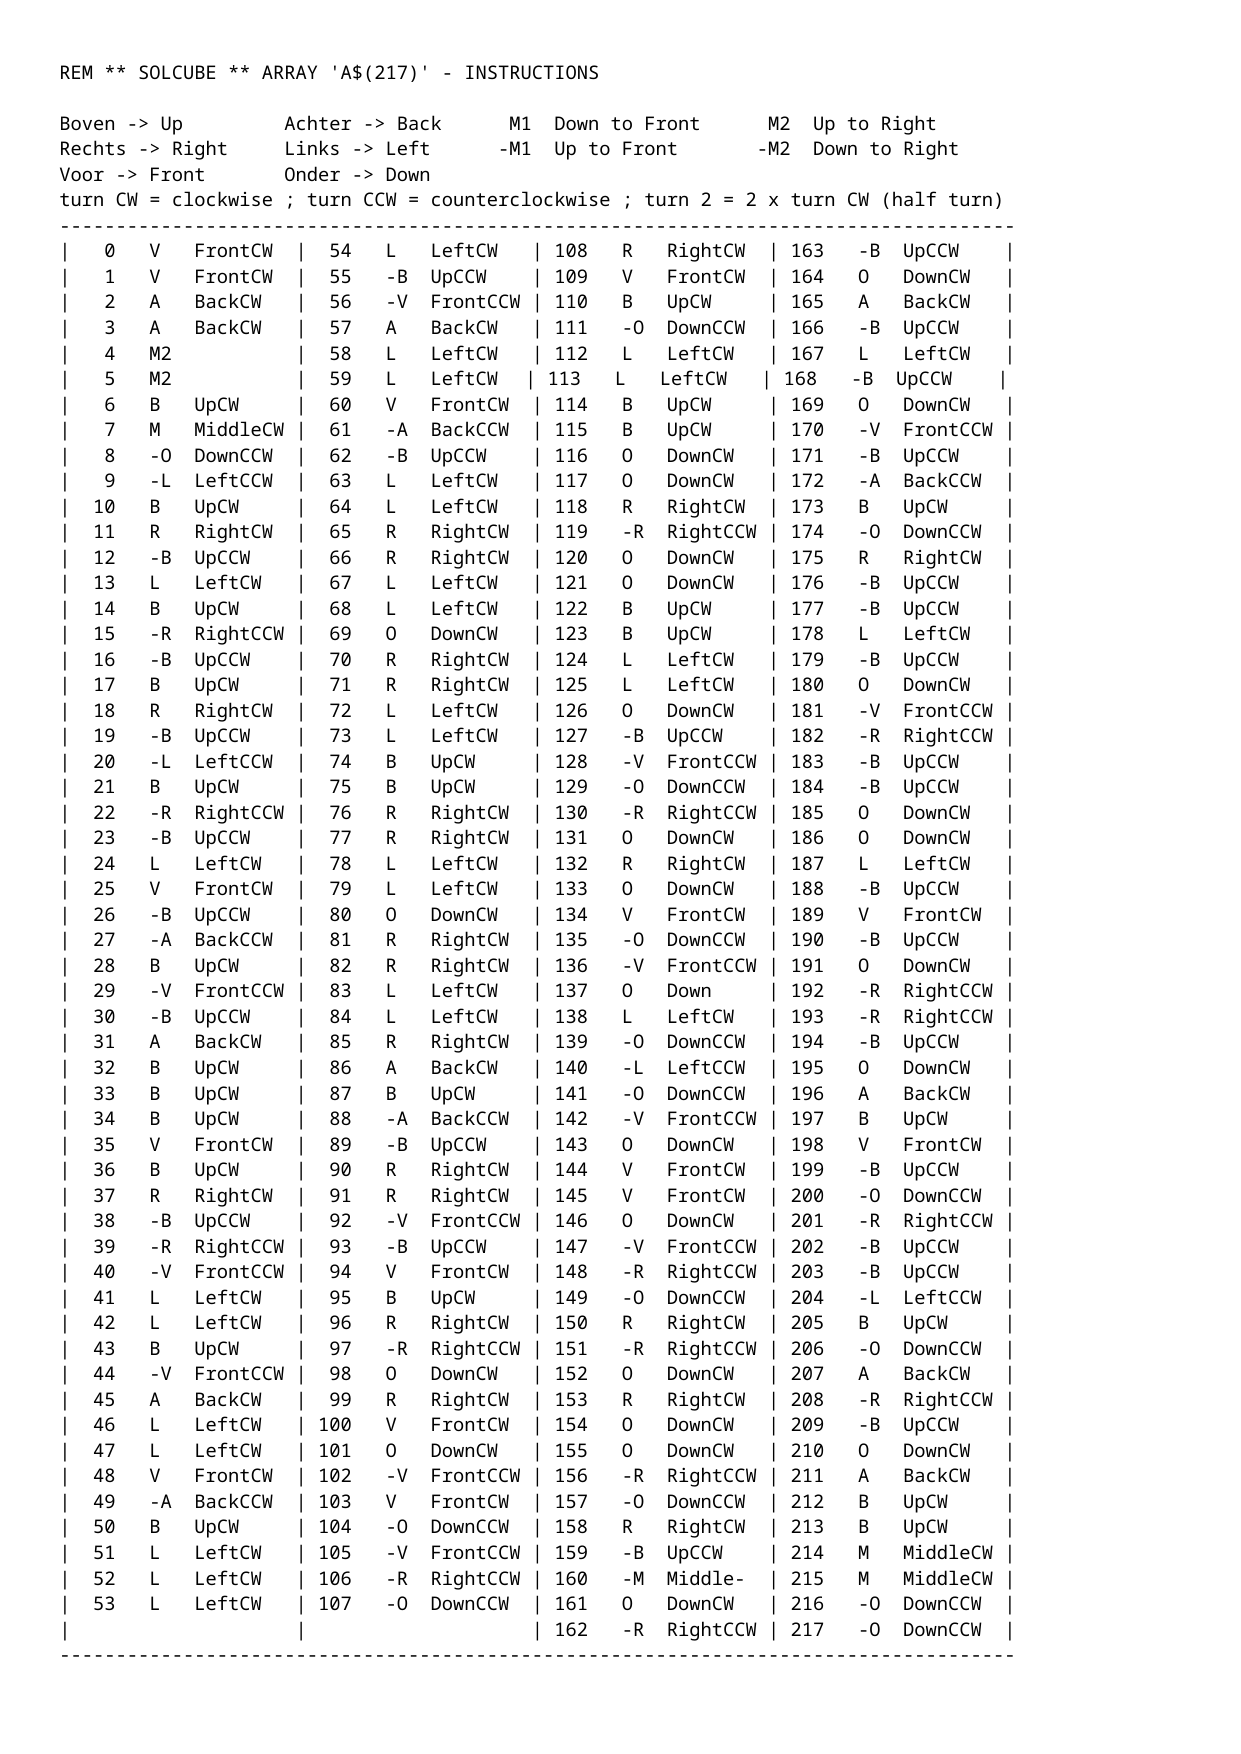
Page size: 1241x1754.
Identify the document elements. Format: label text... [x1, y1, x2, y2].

text | 30 -B UpCCW | 84 L LeftCW | 138 L LeftCW | 193 -R RightCCW | [59, 1003, 1181, 1029]
text | 31 A BackCW | 85 R RightCW | 139 -O DownCCW | 194 -B UpCCW | [59, 1029, 1181, 1054]
text | 10 B UpCW | 64 L LeftCW | 118 R RightCW | 173 B UpCW | [59, 493, 1181, 518]
text | 27 -A BackCCW | 81 R RightCW | 135 -O DownCCW | 190 -B UpCCW | [59, 927, 1181, 952]
text | 25 V FrontCW | 79 L LeftCW | 133 O DownCW | 188 -B UpCCW | [59, 876, 1181, 901]
text | 37 R RightCW | 91 R RightCW | 145 V FrontCW | 200 -O DownCCW | [59, 1182, 1181, 1207]
text | 28 B UpCW | 82 R RightCW | 136 -V FrontCCW | 191 O DownCW | [59, 952, 1181, 978]
text | | | 162 -R RightCCW | 217 -O DownCCW | [59, 1616, 1181, 1641]
text | 35 V FrontCW | 89 -B UpCCW | 143 O DownCW | 198 V FrontCW | [59, 1131, 1181, 1156]
text Rechts -> Right Links -> Left -M1 Up to Front -M2 Down to Right [59, 136, 1181, 161]
text | 9 -L LeftCCW | 63 L LeftCW | 117 O DownCW | 172 -A BackCCW | [59, 467, 1181, 493]
text | 4 M2 | 58 L LeftCW | 112 L LeftCW | 167 L LeftCW | [59, 340, 1181, 365]
text | 40 -V FrontCCW | 94 V FrontCW | 148 -R RightCCW | 203 -B UpCCW | [59, 1258, 1181, 1284]
text | 24 L LeftCW | 78 L LeftCW | 132 R RightCW | 187 L LeftCW | [59, 850, 1181, 876]
text | 18 R RightCW | 72 L LeftCW | 126 O DownCW | 181 -V FrontCCW | [59, 697, 1181, 723]
text | 17 B UpCW | 71 R RightCW | 125 L LeftCW | 180 O DownCW | [59, 672, 1181, 697]
text | 43 B UpCW | 97 -R RightCCW | 151 -R RightCCW | 206 -O DownCCW | [59, 1335, 1181, 1361]
text | 23 -B UpCCW | 77 R RightCW | 131 O DownCW | 186 O DownCW | [59, 825, 1181, 850]
text | 21 B UpCW | 75 B UpCW | 129 -O DownCCW | 184 -B UpCCW | [59, 774, 1181, 799]
text | 49 -A BackCCW | 103 V FrontCW | 157 -O DownCCW | 212 B UpCW | [59, 1488, 1181, 1514]
text ------------------------------------------------------------------------------------- [59, 1641, 1181, 1667]
text | 34 B UpCW | 88 -A BackCCW | 142 -V FrontCCW | 197 B UpCW | [59, 1105, 1181, 1131]
text | 48 V FrontCW | 102 -V FrontCCW | 156 -R RightCCW | 211 A BackCW | [59, 1463, 1181, 1488]
text | 1 V FrontCW | 55 -B UpCCW | 109 V FrontCW | 164 O DownCW | [59, 263, 1181, 289]
text | 12 -B UpCCW | 66 R RightCW | 120 O DownCW | 175 R RightCW | [59, 544, 1181, 569]
text | 2 A BackCW | 56 -V FrontCCW | 110 B UpCW | 165 A BackCW | [59, 289, 1181, 314]
text | 11 R RightCW | 65 R RightCW | 119 -R RightCCW | 174 -O DownCCW | [59, 518, 1181, 544]
text | 5 M2 | 59 L LeftCW | 113 L LeftCW | 168 -B UpCCW | [59, 365, 1181, 391]
text | 19 -B UpCCW | 73 L LeftCW | 127 -B UpCCW | 182 -R RightCCW | [59, 723, 1181, 748]
text | 29 -V FrontCCW | 83 L LeftCW | 137 O Down | 192 -R RightCCW | [59, 978, 1181, 1003]
text Boven -> Up Achter -> Back M1 Down to Front M2 Up to Right [59, 110, 1181, 136]
text | 32 B UpCW | 86 A BackCW | 140 -L LeftCCW | 195 O DownCW | [59, 1054, 1181, 1080]
text | 44 -V FrontCCW | 98 O DownCW | 152 O DownCW | 207 A BackCW | [59, 1361, 1181, 1386]
text | 41 L LeftCW | 95 B UpCW | 149 -O DownCCW | 204 -L LeftCCW | [59, 1284, 1181, 1309]
text | 26 -B UpCCW | 80 O DownCW | 134 V FrontCW | 189 V FrontCW | [59, 901, 1181, 927]
text | 45 A BackCW | 99 R RightCW | 153 R RightCW | 208 -R RightCCW | [59, 1386, 1181, 1412]
text | 7 M MiddleCW | 61 -A BackCCW | 115 B UpCW | 170 -V FrontCCW | [59, 416, 1181, 442]
text REM ** SOLCUBE ** ARRAY 'A$(217)' - INSTRUCTIONS [59, 59, 1181, 84]
text turn CW = clockwise ; turn CCW = counterclockwise ; turn 2 = 2 x turn CW (half turn) [59, 187, 1181, 212]
text | 13 L LeftCW | 67 L LeftCW | 121 O DownCW | 176 -B UpCCW | [59, 569, 1181, 595]
text | 38 -B UpCCW | 92 -V FrontCCW | 146 O DownCW | 201 -R RightCCW | [59, 1207, 1181, 1233]
text | 50 B UpCW | 104 -O DownCCW | 158 R RightCW | 213 B UpCW | [59, 1514, 1181, 1539]
text | 15 -R RightCCW | 69 O DownCW | 123 B UpCW | 178 L LeftCW | [59, 621, 1181, 646]
text | 16 -B UpCCW | 70 R RightCW | 124 L LeftCW | 179 -B UpCCW | [59, 646, 1181, 672]
text | 36 B UpCW | 90 R RightCW | 144 V FrontCW | 199 -B UpCCW | [59, 1156, 1181, 1182]
text | 8 -O DownCCW | 62 -B UpCCW | 116 O DownCW | 171 -B UpCCW | [59, 442, 1181, 467]
text | 22 -R RightCCW | 76 R RightCW | 130 -R RightCCW | 185 O DownCW | [59, 799, 1181, 825]
text Voor -> Front Onder -> Down [59, 161, 1181, 187]
text ------------------------------------------------------------------------------------- [59, 212, 1181, 238]
text | 20 -L LeftCCW | 74 B UpCW | 128 -V FrontCCW | 183 -B UpCCW | [59, 748, 1181, 774]
text | 47 L LeftCW | 101 O DownCW | 155 O DownCW | 210 O DownCW | [59, 1437, 1181, 1463]
text | 46 L LeftCW | 100 V FrontCW | 154 O DownCW | 209 -B UpCCW | [59, 1412, 1181, 1437]
text | 14 B UpCW | 68 L LeftCW | 122 B UpCW | 177 -B UpCCW | [59, 595, 1181, 621]
text | 0 V FrontCW | 54 L LeftCW | 108 R RightCW | 163 -B UpCCW | [59, 238, 1181, 263]
text | 52 L LeftCW | 106 -R RightCCW | 160 -M Middle- | 215 M MiddleCW | [59, 1565, 1181, 1590]
text | 39 -R RightCCW | 93 -B UpCCW | 147 -V FrontCCW | 202 -B UpCCW | [59, 1233, 1181, 1258]
text | 6 B UpCW | 60 V FrontCW | 114 B UpCW | 169 O DownCW | [59, 391, 1181, 416]
text | 42 L LeftCW | 96 R RightCW | 150 R RightCW | 205 B UpCW | [59, 1309, 1181, 1335]
text | 3 A BackCW | 57 A BackCW | 111 -O DownCCW | 166 -B UpCCW | [59, 314, 1181, 340]
text | 33 B UpCW | 87 B UpCW | 141 -O DownCCW | 196 A BackCW | [59, 1080, 1181, 1105]
text | 53 L LeftCW | 107 -O DownCCW | 161 O DownCW | 216 -O DownCCW | [59, 1590, 1181, 1616]
text | 51 L LeftCW | 105 -V FrontCCW | 159 -B UpCCW | 214 M MiddleCW | [59, 1539, 1181, 1565]
